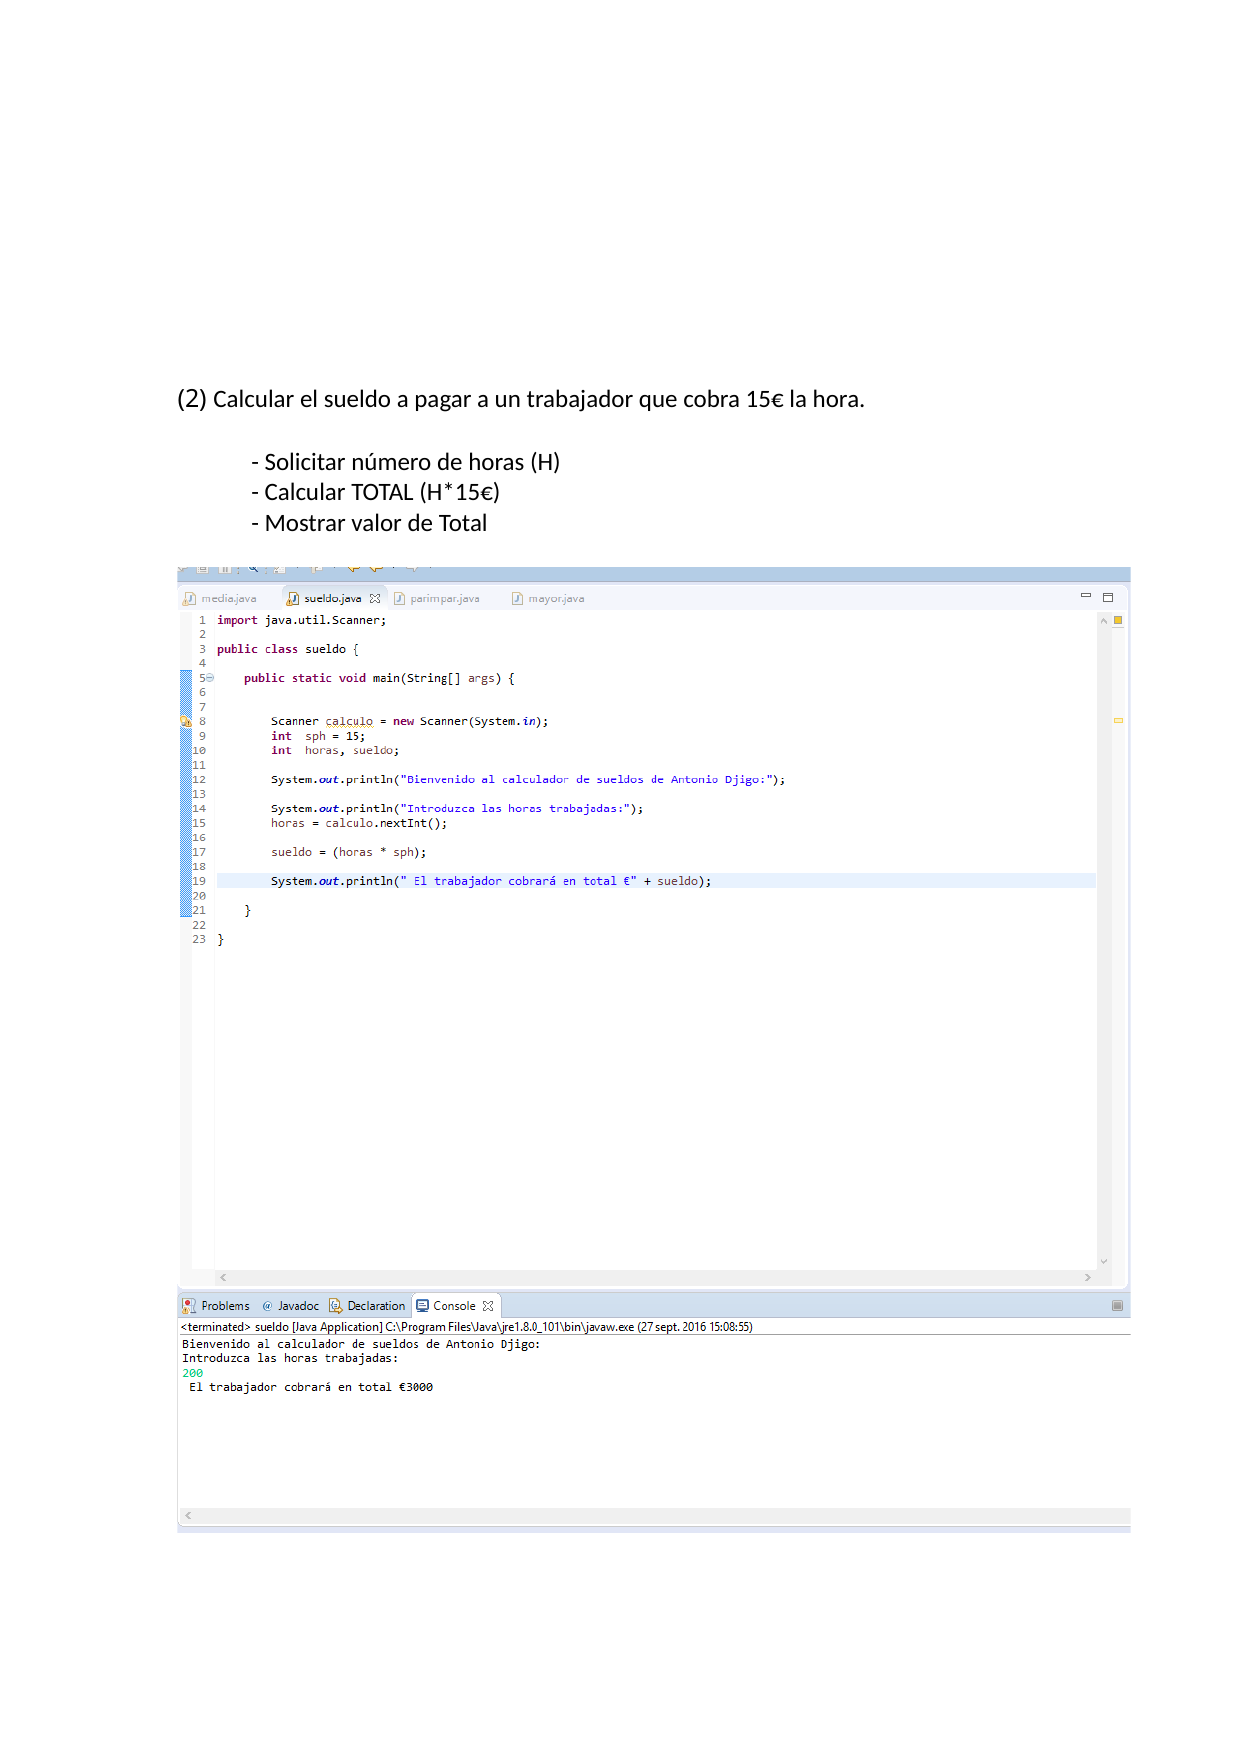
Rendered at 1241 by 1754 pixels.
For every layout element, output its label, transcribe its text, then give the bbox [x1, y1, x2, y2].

text - Calcular TOTAL (H*15€) [177, 476, 1063, 507]
text (2) Calcular el sueldo a pagar a un trabajador que cobra 15€ la hora. [177, 381, 1063, 415]
text - Mostrar valor de Total [177, 507, 1063, 537]
text - Solicitar número de horas (H) [177, 446, 1063, 476]
